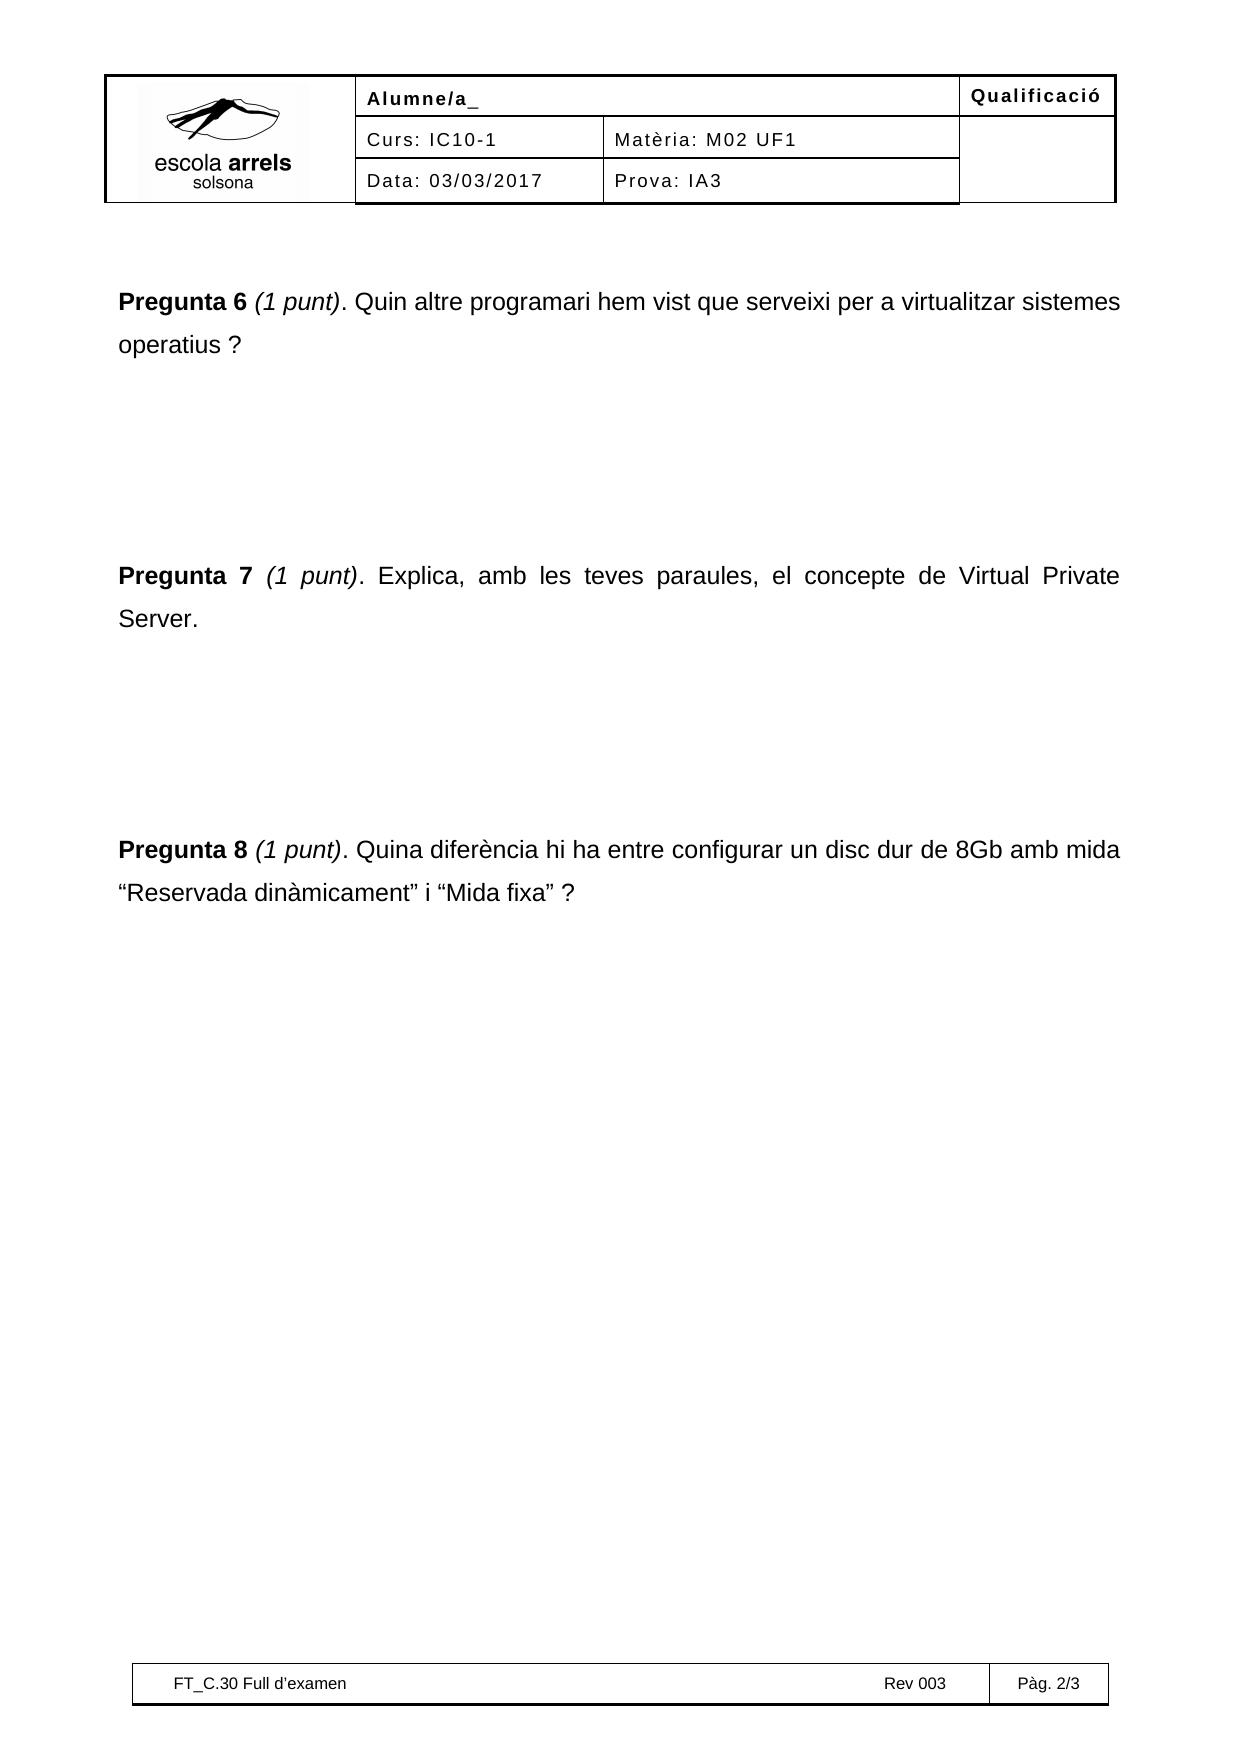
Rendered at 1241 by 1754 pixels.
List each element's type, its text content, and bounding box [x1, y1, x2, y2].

list Pregunta 7 (1 punt). Explica, amb les teves paraules, el concepte de Virtual Private Server. [81, 561, 1122, 632]
picture [137, 83, 310, 202]
list Pregunta 6 (1 punt). Quin altre programari hem vist que serveixi per a virtualitzar sistemes operatius ? [81, 287, 1122, 358]
list Pregunta 8 (1 punt). Quina diferència hi ha entre configurar un disc dur de 8Gb amb mida “Reservada dinàmicament” i “Mida fixa” ? [81, 834, 1122, 906]
